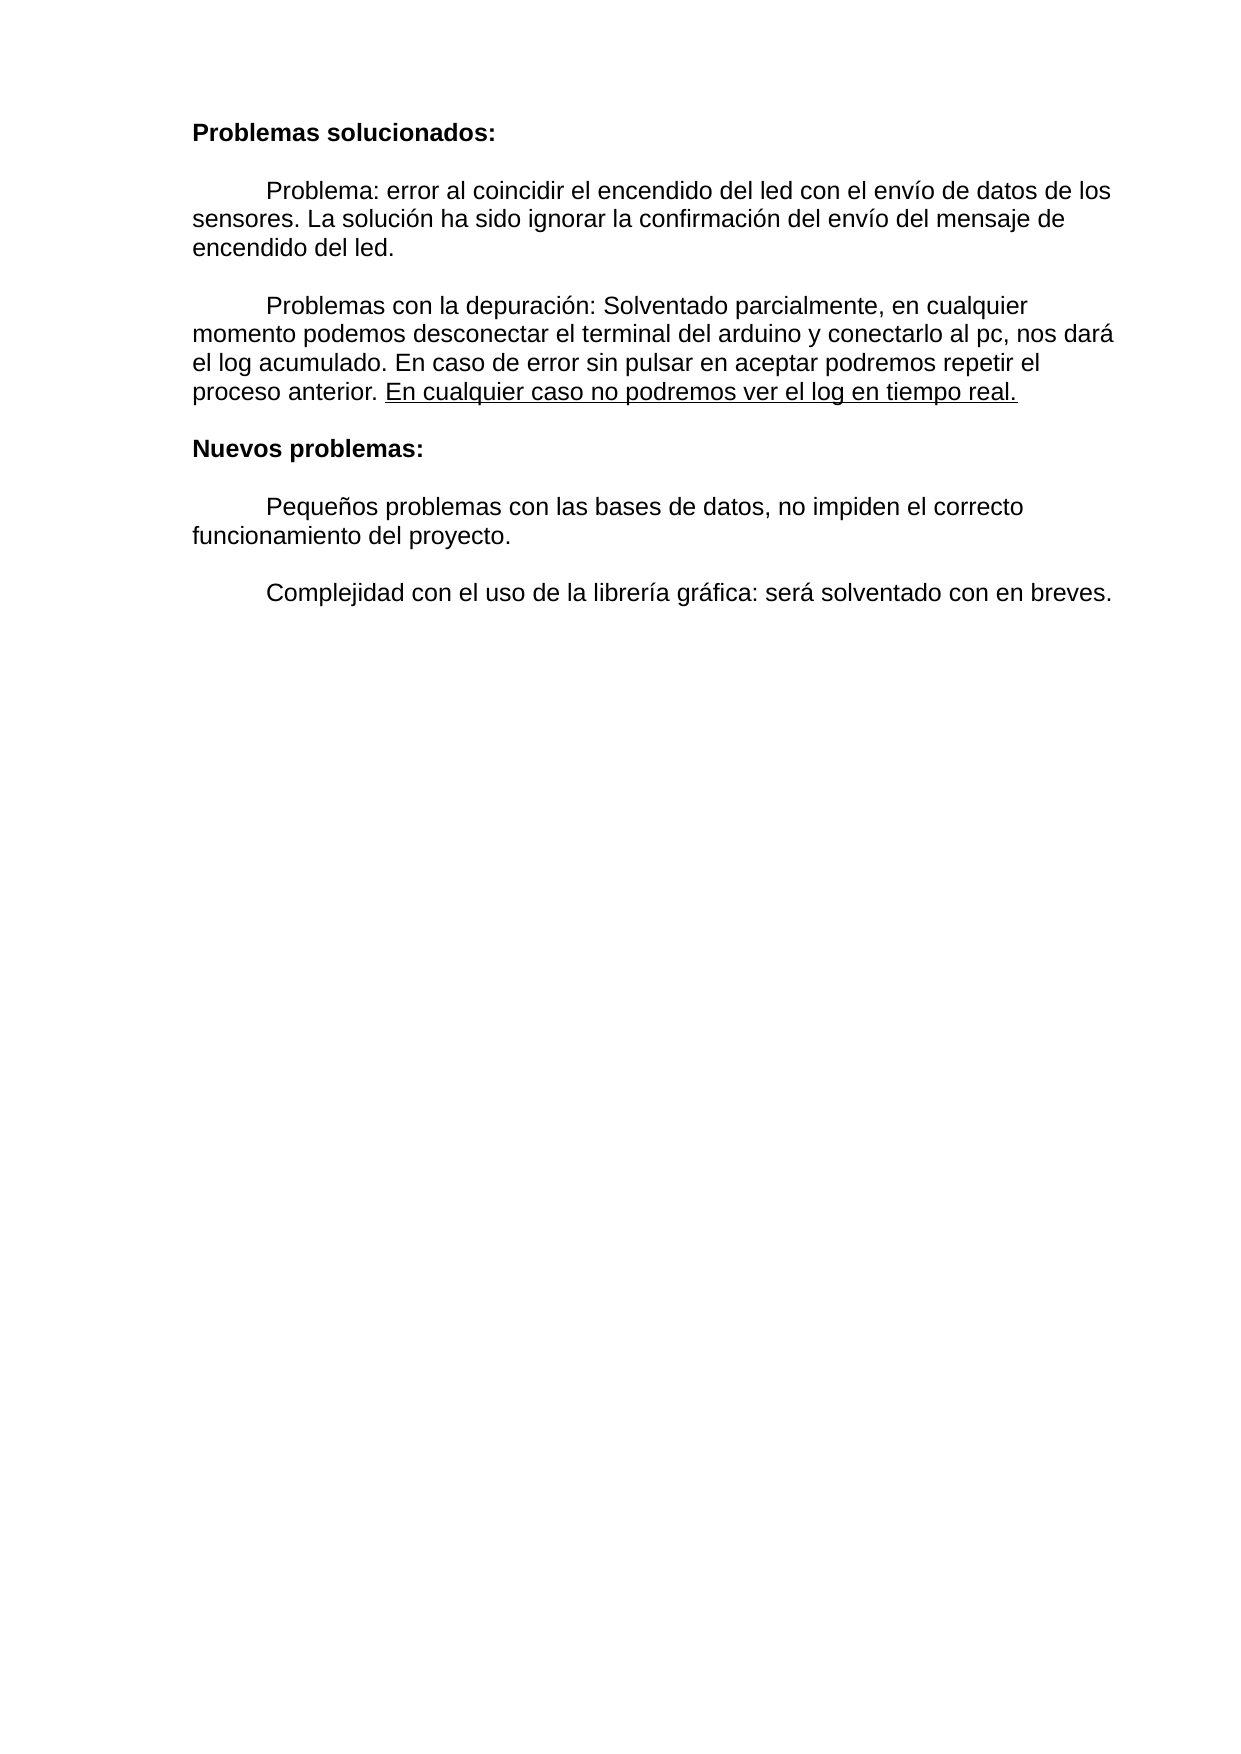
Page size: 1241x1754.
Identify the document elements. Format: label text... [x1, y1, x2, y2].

text Complejidad con el uso de la librería gráfica: será solventado con en breves. [192, 578, 1122, 607]
text Pequeños problemas con las bases de datos, no impiden el correcto funcionamiento del proyecto. [192, 492, 1122, 549]
text Problema: error al coincidir el encendido del led con el envío de datos de los sensores. La solución ha sido ignorar la confirmación del envío del mensaje de encendido del led. [192, 176, 1122, 262]
text Problemas solucionados: [192, 118, 1122, 147]
text Problemas con la depuración: Solventado parcialmente, en cualquier momento podemos desconectar el terminal del arduino y conectarlo al pc, nos dará el log acumulado. En caso de error sin pulsar en aceptar podremos repetir el proceso anterior. En cualquier caso no podremos ver el log en tiempo real. [192, 291, 1122, 406]
text Nuevos problemas: [192, 434, 1122, 463]
